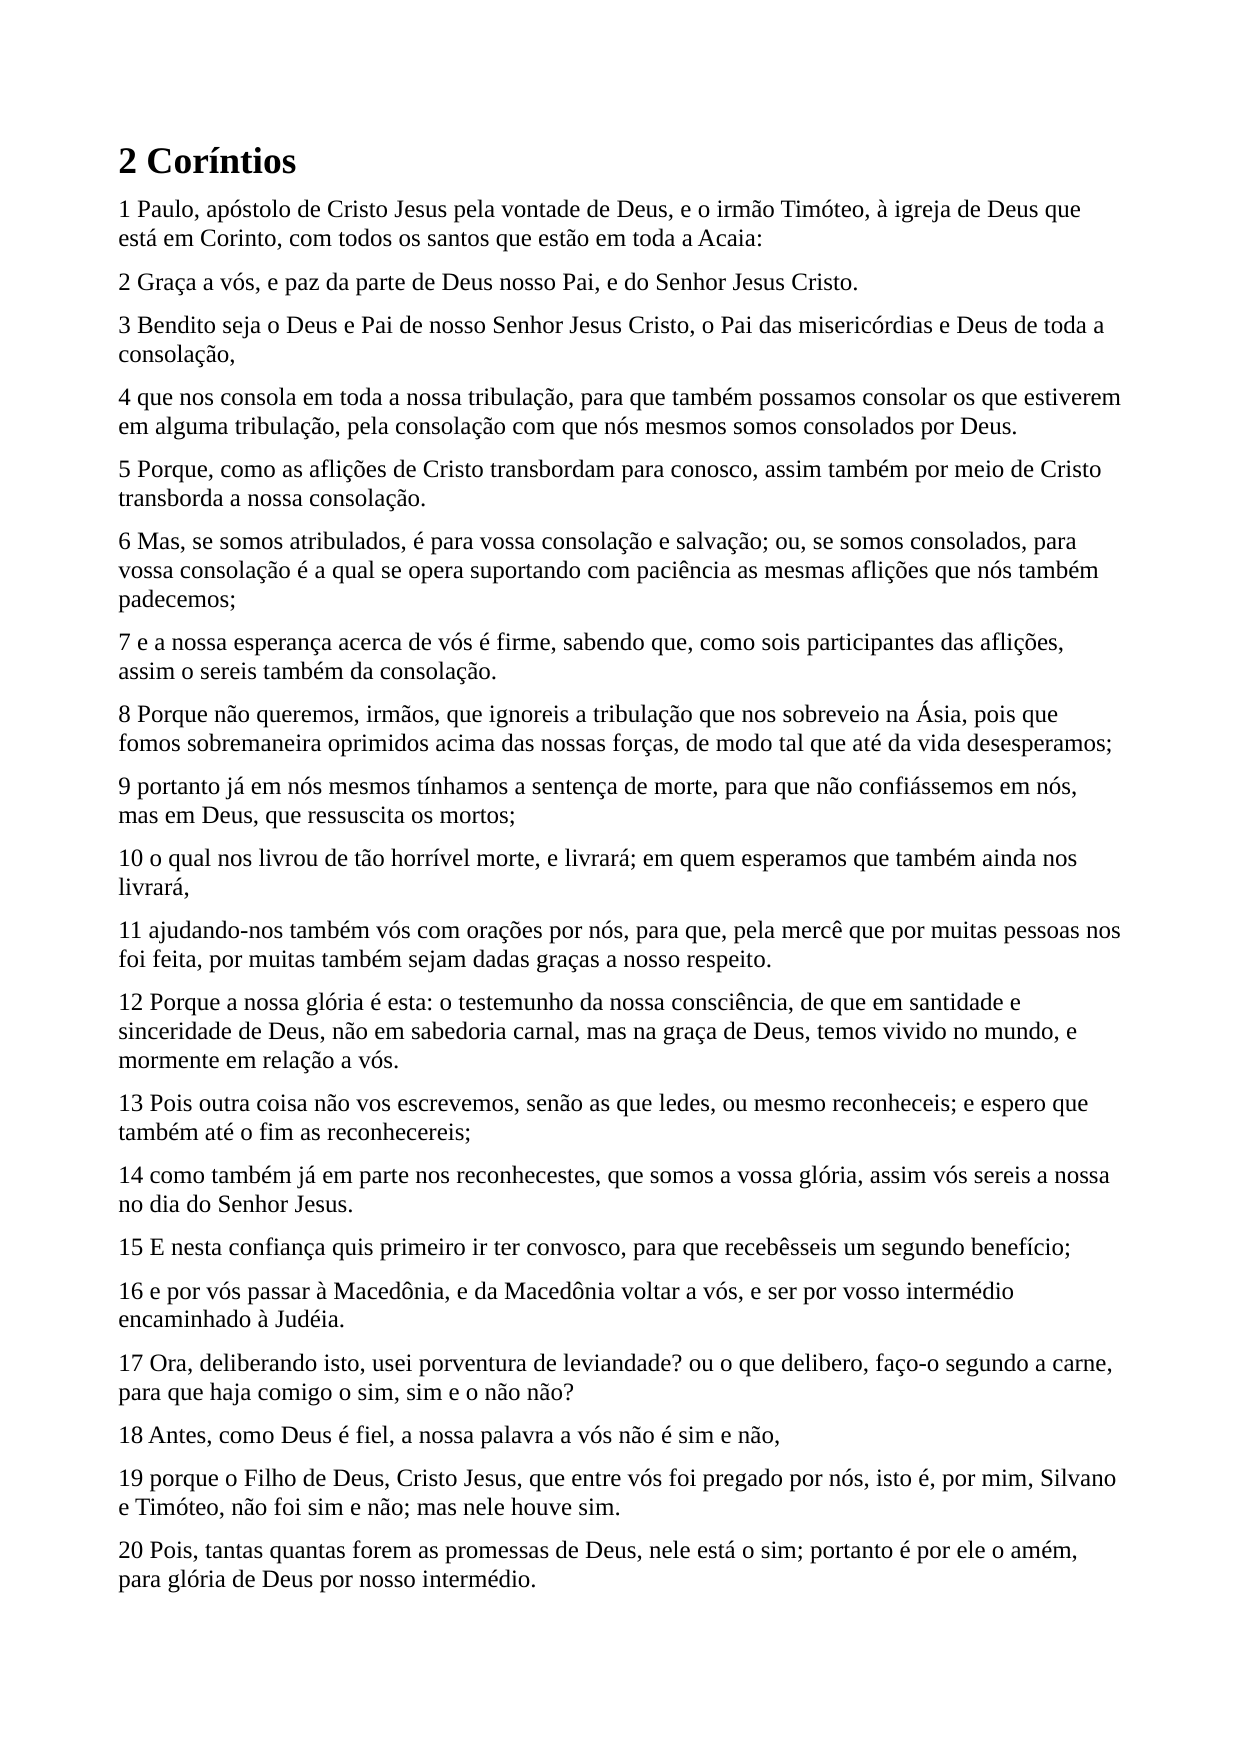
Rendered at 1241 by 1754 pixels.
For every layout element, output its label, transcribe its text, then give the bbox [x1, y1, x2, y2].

text 5 Porque, como as aflições de Cristo transbordam para conosco, assim também por meio de Cristo transborda a nossa consolação. [118, 454, 1122, 512]
text 9 portanto já em nós mesmos tínhamos a sentença de morte, para que não confiássemos em nós, mas em Deus, que ressuscita os mortos; [118, 771, 1122, 829]
text 15 E nesta confiança quis primeiro ir ter convosco, para que recebêsseis um segundo benefício; [118, 1232, 1122, 1261]
text 6 Mas, se somos atribulados, é para vossa consolação e salvação; ou, se somos consolados, para vossa consolação é a qual se opera suportando com paciência as mesmas aflições que nós também padecemos; [118, 526, 1122, 612]
text 14 como também já em parte nos reconhecestes, que somos a vossa glória, assim vós sereis a nossa no dia do Senhor Jesus. [118, 1160, 1122, 1218]
text 3 Bendito seja o Deus e Pai de nosso Senhor Jesus Cristo, o Pai das misericórdias e Deus de toda a consolação, [118, 310, 1122, 367]
text 18 Antes, como Deus é fiel, a nossa palavra a vós não é sim e não, [118, 1420, 1122, 1449]
text 16 e por vós passar à Macedônia, e da Macedônia voltar a vós, e ser por vosso intermédio encaminhado à Judéia. [118, 1276, 1122, 1333]
text 10 o qual nos livrou de tão horrível morte, e livrará; em quem esperamos que também ainda nos livrará, [118, 843, 1122, 901]
text 1 Paulo, apóstolo de Cristo Jesus pela vontade de Deus, e o irmão Timóteo, à igreja de Deus que está em Corinto, com todos os santos que estão em toda a Acaia: [118, 194, 1122, 252]
text 17 Ora, deliberando isto, usei porventura de leviandade? ou o que delibero, faço-o segundo a carne, para que haja comigo o sim, sim e o não não? [118, 1348, 1122, 1405]
text 20 Pois, tantas quantas forem as promessas de Deus, nele está o sim; portanto é por ele o amém, para glória de Deus por nosso intermédio. [118, 1535, 1122, 1593]
text 4 que nos consola em toda a nossa tribulação, para que também possamos consolar os que estiverem em alguma tribulação, pela consolação com que nós mesmos somos consolados por Deus. [118, 382, 1122, 439]
text 11 ajudando-nos também vós com orações por nós, para que, pela mercê que por muitas pessoas nos foi feita, por muitas também sejam dadas graças a nosso respeito. [118, 915, 1122, 973]
text 8 Porque não queremos, irmãos, que ignoreis a tribulação que nos sobreveio na Ásia, pois que fomos sobremaneira oprimidos acima das nossas forças, de modo tal que até da vida desesperamos; [118, 699, 1122, 757]
text 2 Graça a vós, e paz da parte de Deus nosso Pai, e do Senhor Jesus Cristo. [118, 267, 1122, 295]
text 19 porque o Filho de Deus, Cristo Jesus, que entre vós foi pregado por nós, isto é, por mim, Silvano e Timóteo, não foi sim e não; mas nele houve sim. [118, 1463, 1122, 1521]
text 7 e a nossa esperança acerca de vós é firme, sabendo que, como sois participantes das aflições, assim o sereis também da consolação. [118, 627, 1122, 684]
text 12 Porque a nossa glória é esta: o testemunho da nossa consciência, de que em santidade e sinceridade de Deus, não em sabedoria carnal, mas na graça de Deus, temos vivido no mundo, e mormente em relação a vós. [118, 987, 1122, 1074]
subtitle 2 Coríntios [118, 139, 1122, 182]
text 13 Pois outra coisa não vos escrevemos, senão as que ledes, ou mesmo reconheceis; e espero que também até o fim as reconhecereis; [118, 1088, 1122, 1146]
